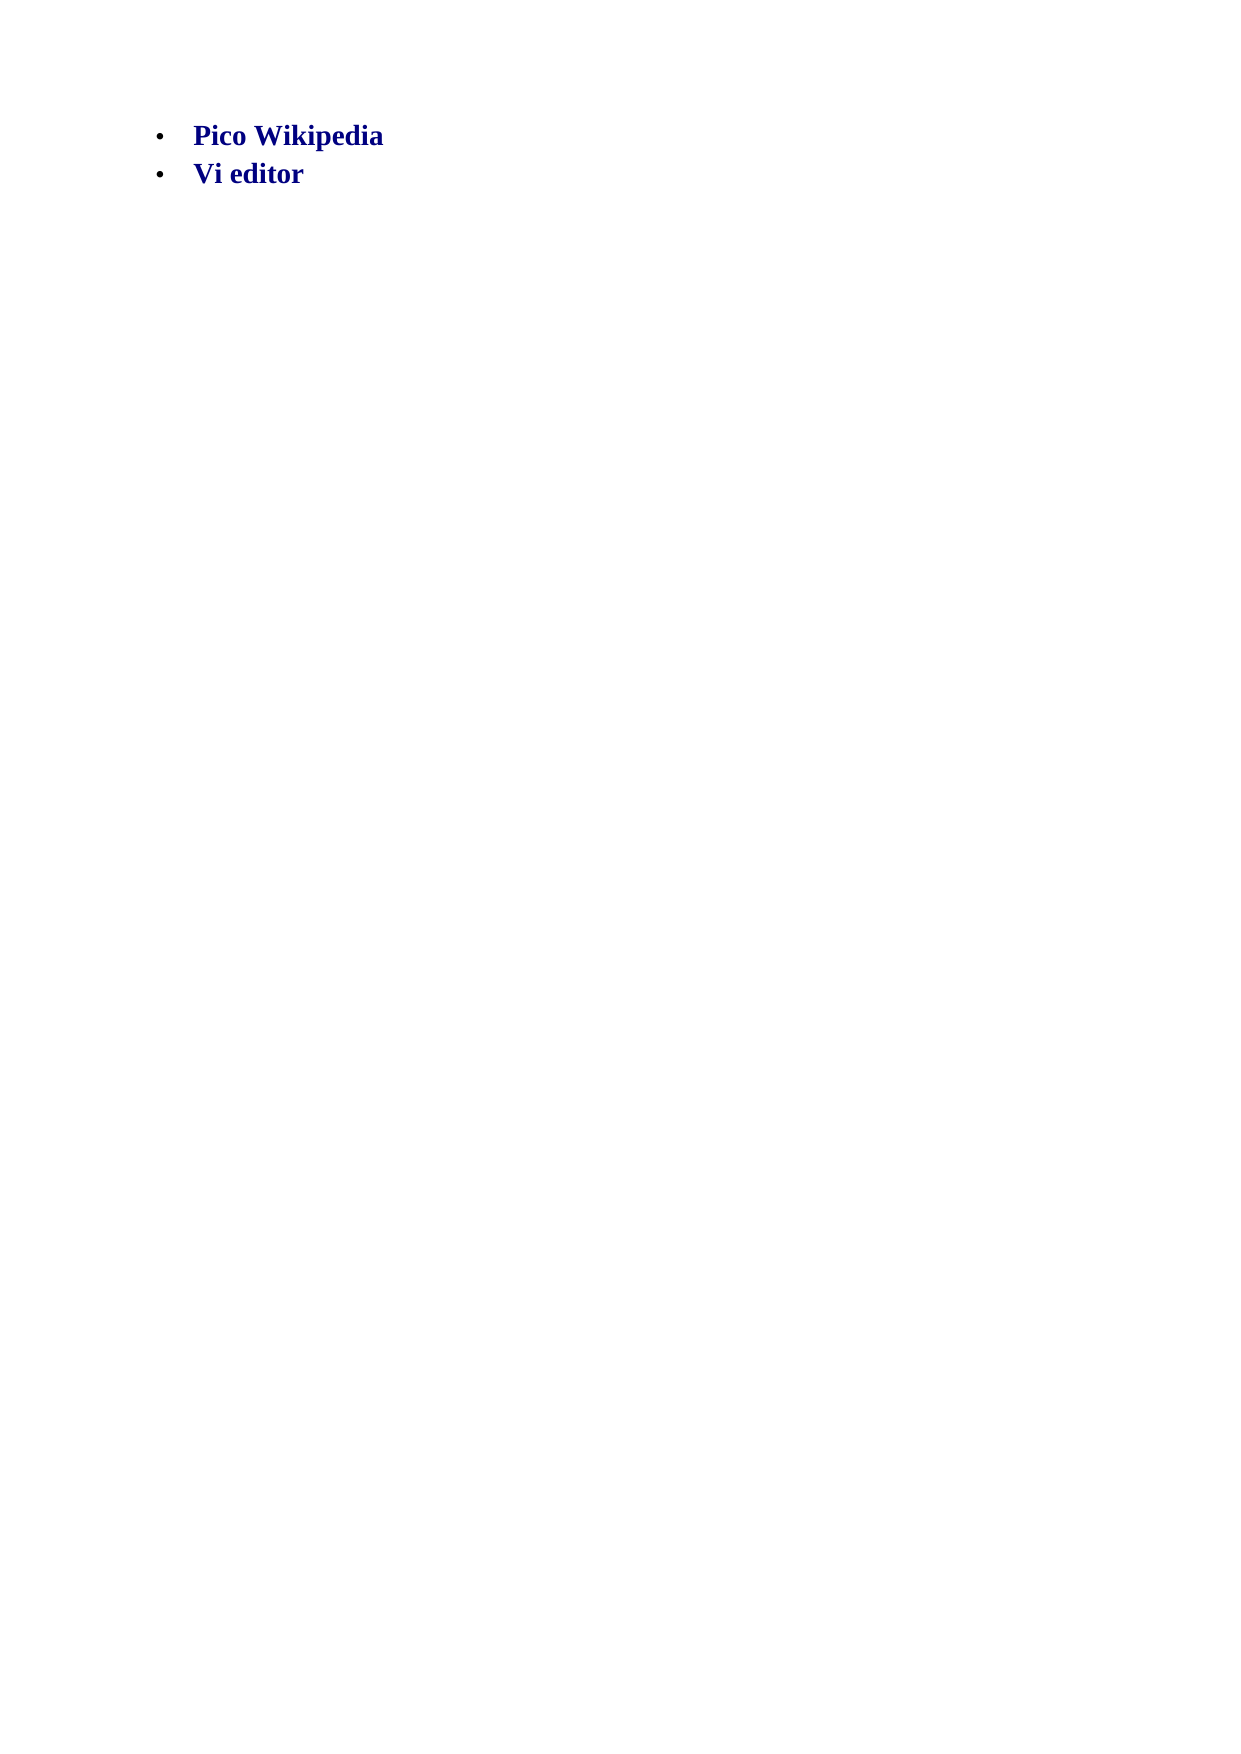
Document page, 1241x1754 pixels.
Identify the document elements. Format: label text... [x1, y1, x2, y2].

list Vi editor [156, 157, 1122, 190]
list Pico Wikipedia [156, 118, 1122, 152]
